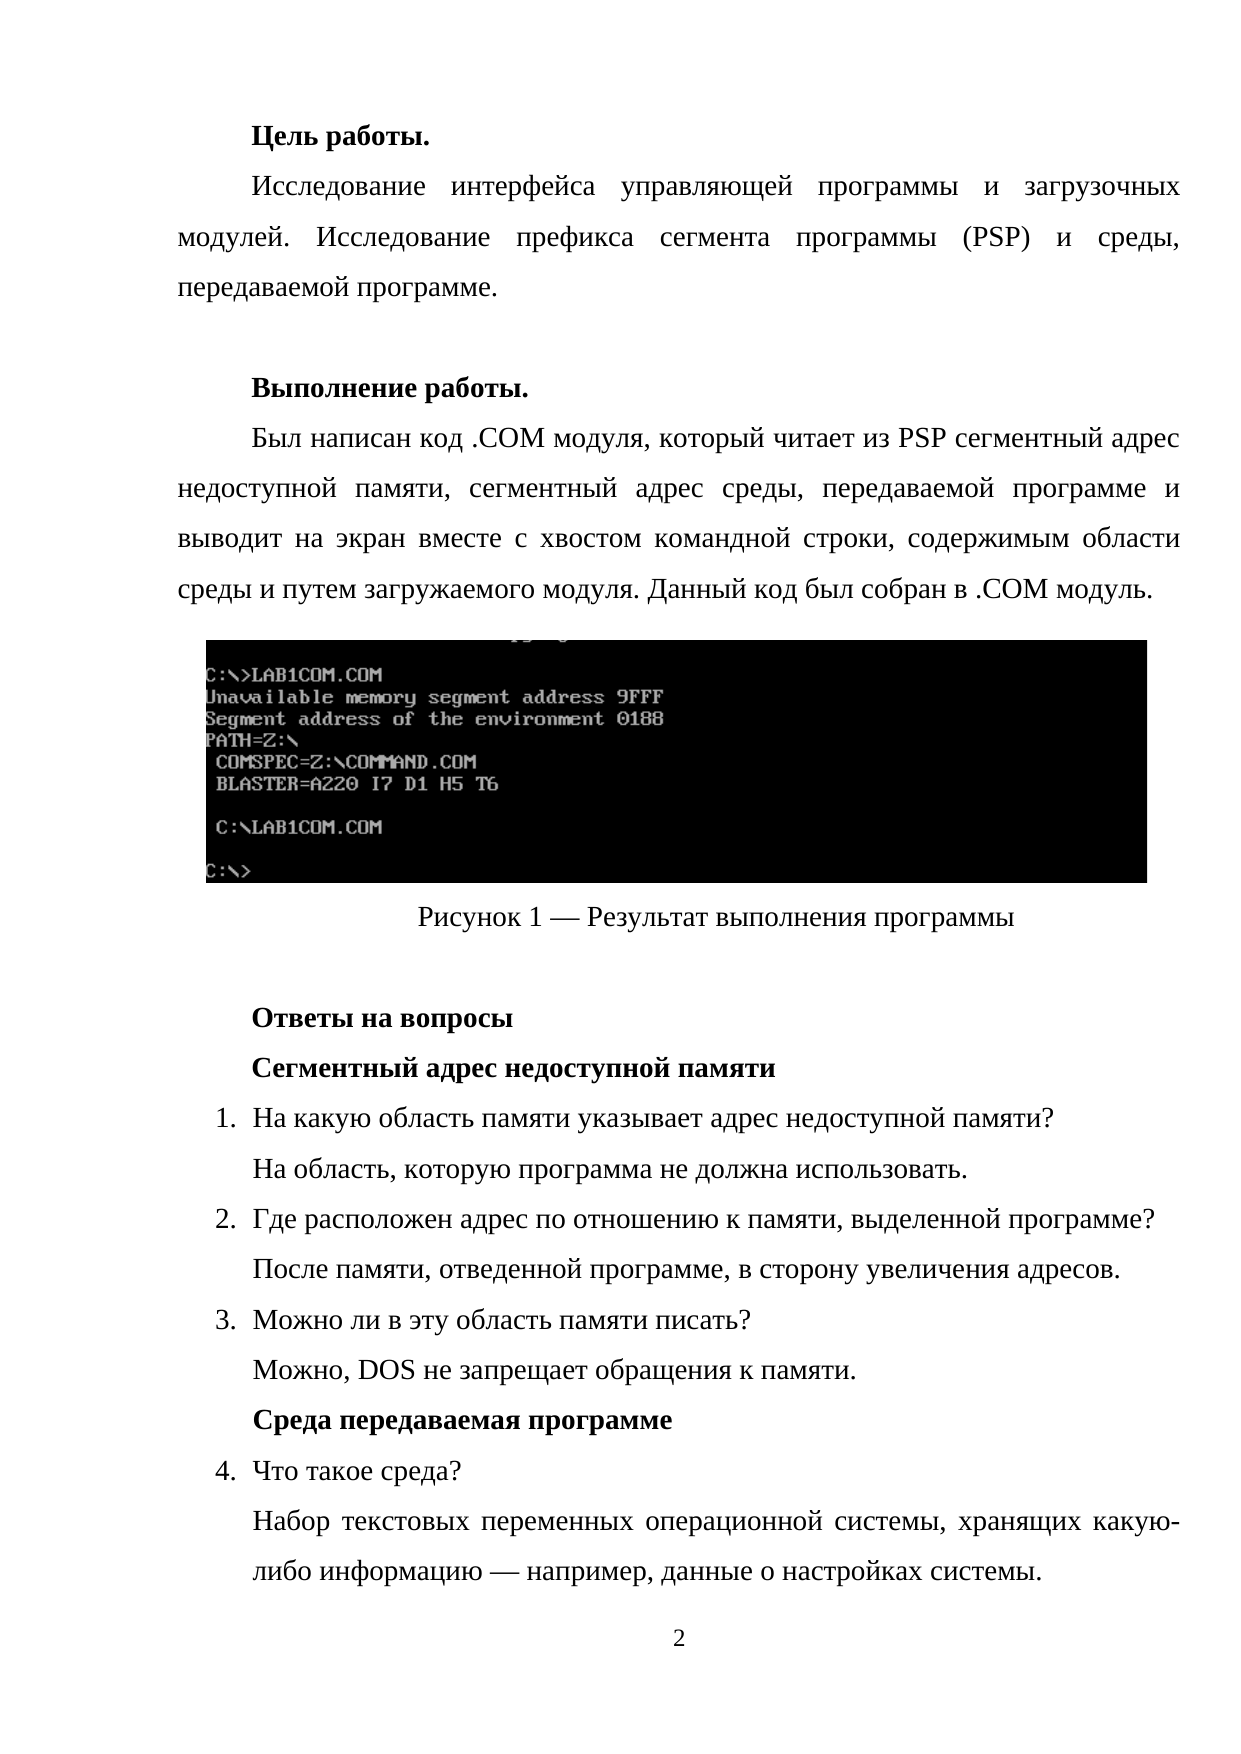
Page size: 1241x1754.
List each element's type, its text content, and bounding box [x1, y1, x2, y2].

picture [206, 640, 1148, 883]
text Ответы на вопросы [177, 1000, 1181, 1033]
text Цель работы. [177, 118, 1181, 152]
list Можно ли в эту область памяти писать? [215, 1302, 1181, 1335]
list На какую область памяти указывает адрес недоступной памяти? [215, 1101, 1181, 1134]
list Среда передаваемая программе [215, 1402, 1181, 1436]
list После памяти, отведенной программе, в сторону увеличения адресов. [215, 1252, 1181, 1285]
text Выполнение работы. [177, 370, 1181, 403]
text Исследование интерфейса управляющей программы и загрузочных модулей. Исследование префикса сегмента программы (PSP) и среды, передаваемой программе. [177, 168, 1181, 303]
text Рисунок 1 — Результат выполнения программы [177, 634, 1181, 933]
text Сегментный адрес недоступной памяти [177, 1050, 1181, 1084]
list Набор текстовых переменных операционной системы, хранящих какую-либо информацию — например, данные о настройках системы. [215, 1503, 1181, 1587]
list Где расположен адрес по отношению к памяти, выделенной программе? [215, 1201, 1181, 1235]
list Можно, DOS не запрещает обращения к памяти. [215, 1352, 1181, 1386]
list Что такое среда? [215, 1453, 1181, 1486]
text Был написан код .COM модуля, который читает из PSP сегментный адрес недоступной памяти, сегментный адрес среды, передаваемой программе и выводит на экран вместе с хвостом командной строки, содержимым области среды и путем загружаемого модуля. Данный код был собран в .COM модуль. [177, 420, 1181, 604]
list На область, которую программа не должна использовать. [215, 1151, 1181, 1184]
